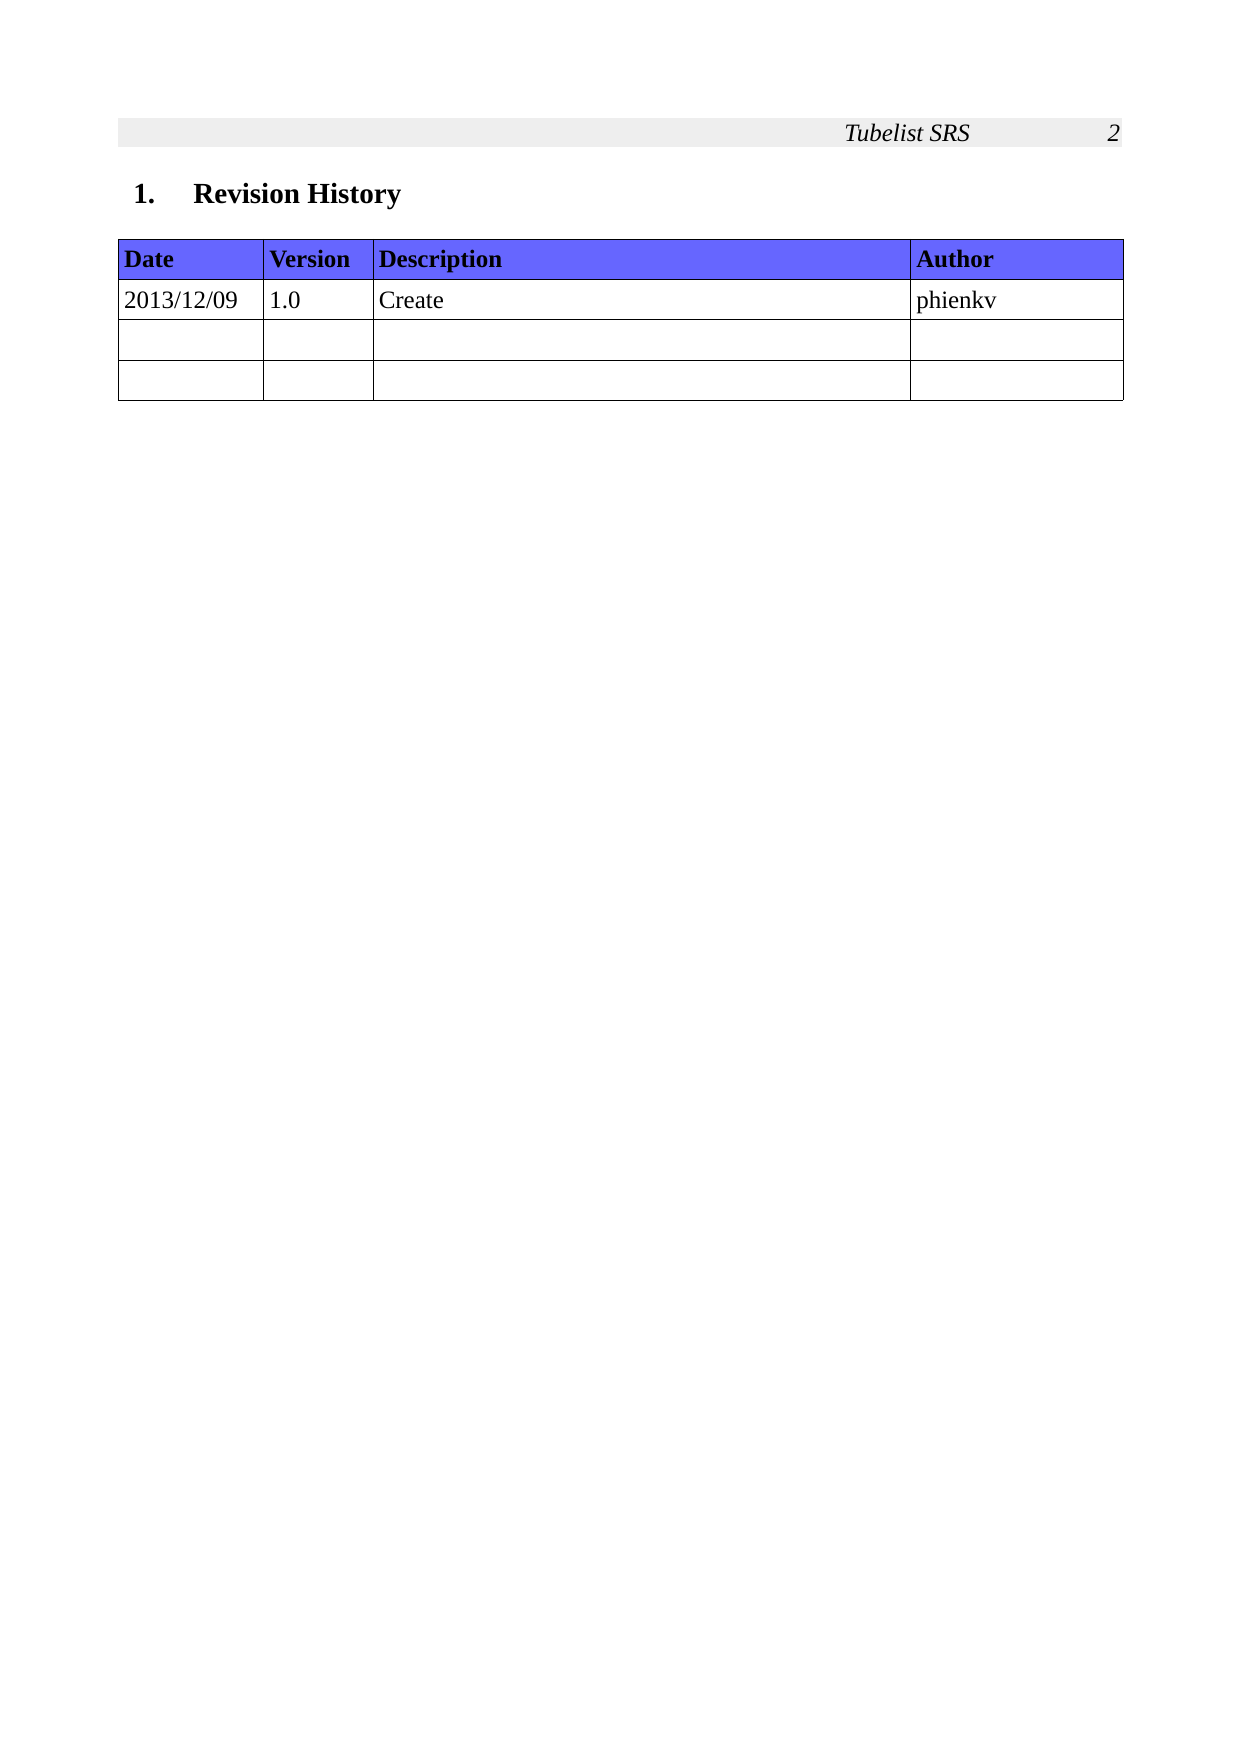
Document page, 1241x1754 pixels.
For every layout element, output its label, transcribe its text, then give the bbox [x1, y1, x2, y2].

table_cell Create [374, 280, 910, 319]
list Revision History [133, 176, 1122, 210]
table_cell [119, 361, 263, 400]
table_cell [374, 320, 910, 359]
table_header Description [374, 240, 910, 279]
table_header Date [119, 240, 263, 279]
table_header Version [264, 240, 373, 279]
table_cell [264, 361, 373, 400]
table_cell phienkv [911, 280, 1123, 319]
table_cell 1.0 [264, 280, 373, 319]
table_cell 2013/12/09 [119, 280, 263, 319]
table_header Author [911, 240, 1123, 279]
table_cell [119, 320, 263, 359]
table_cell [911, 361, 1123, 400]
table_cell [911, 320, 1123, 359]
table_cell [264, 320, 373, 359]
table_cell [374, 361, 910, 400]
